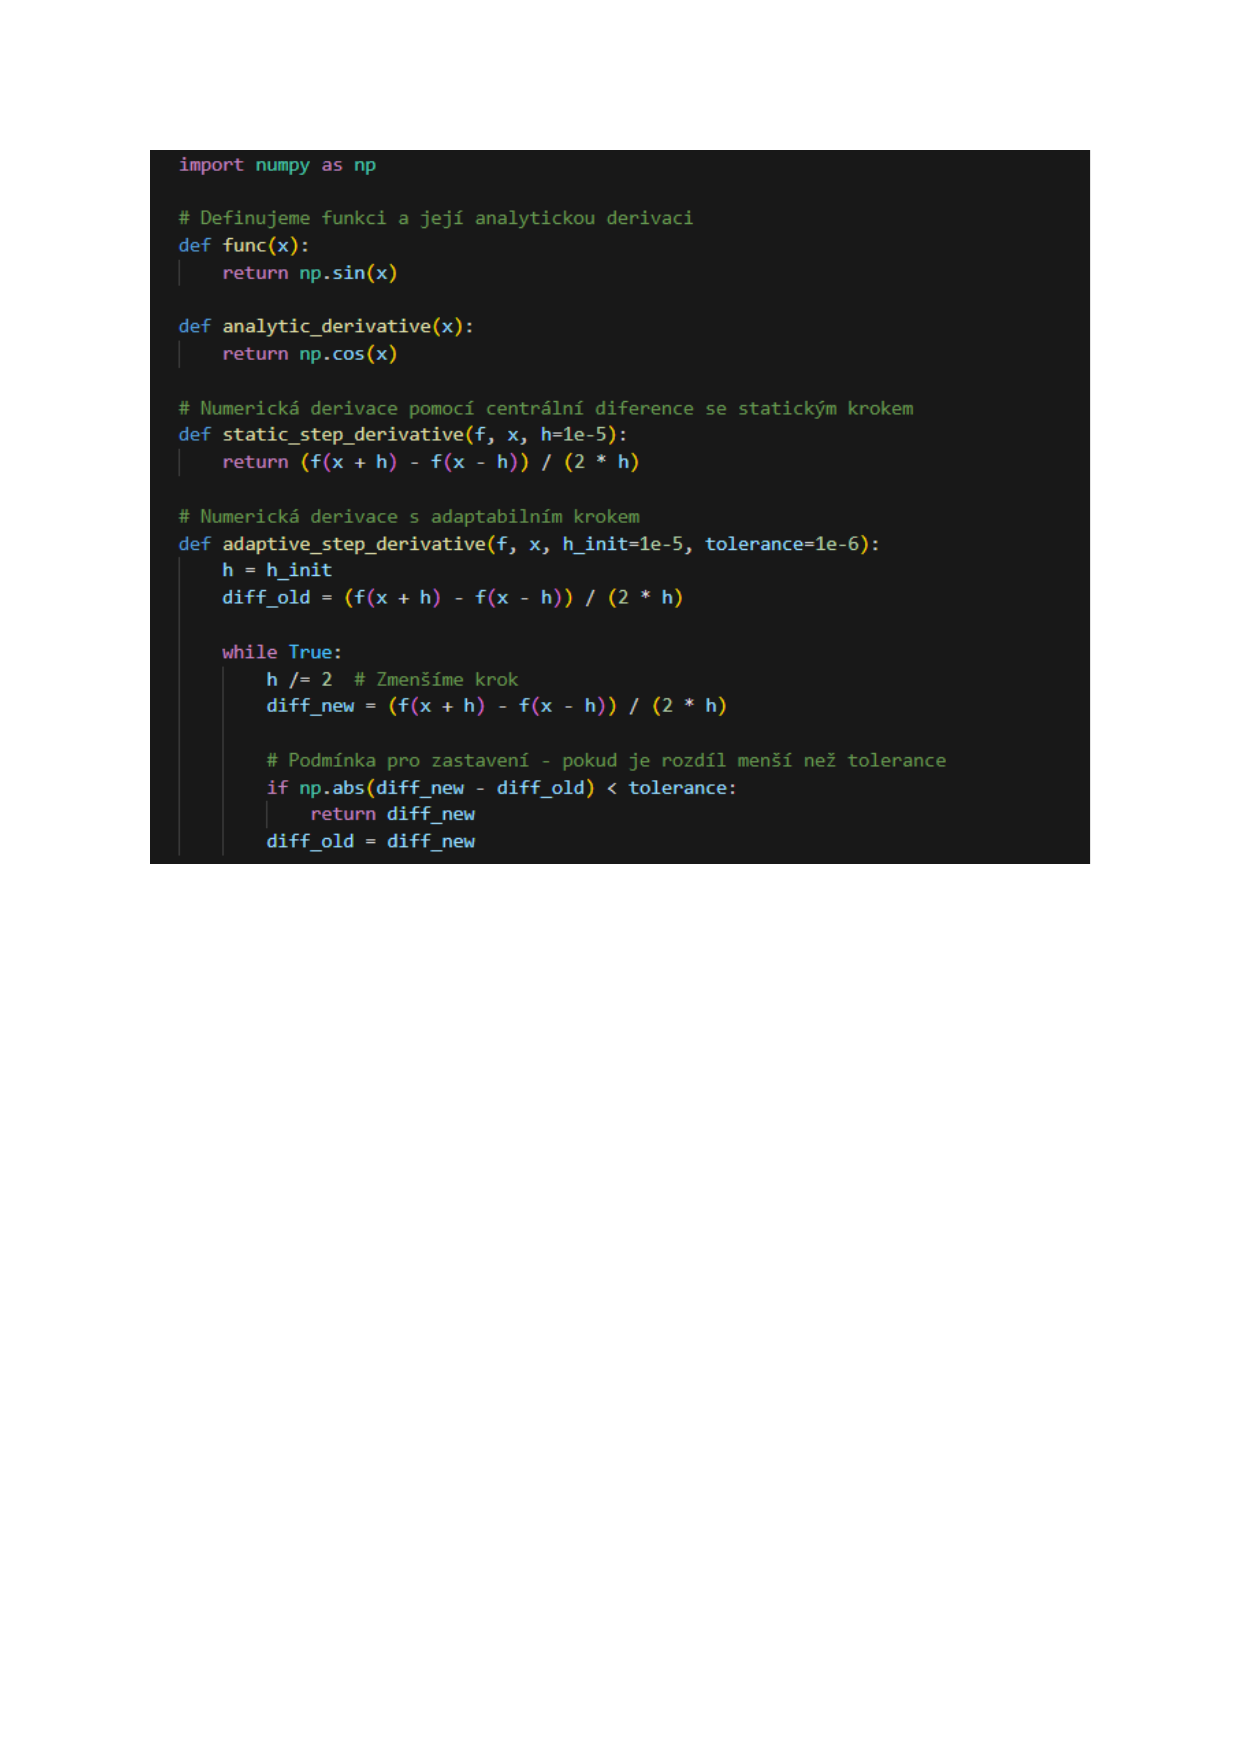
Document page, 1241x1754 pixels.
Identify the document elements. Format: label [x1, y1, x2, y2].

picture [150, 150, 1091, 864]
